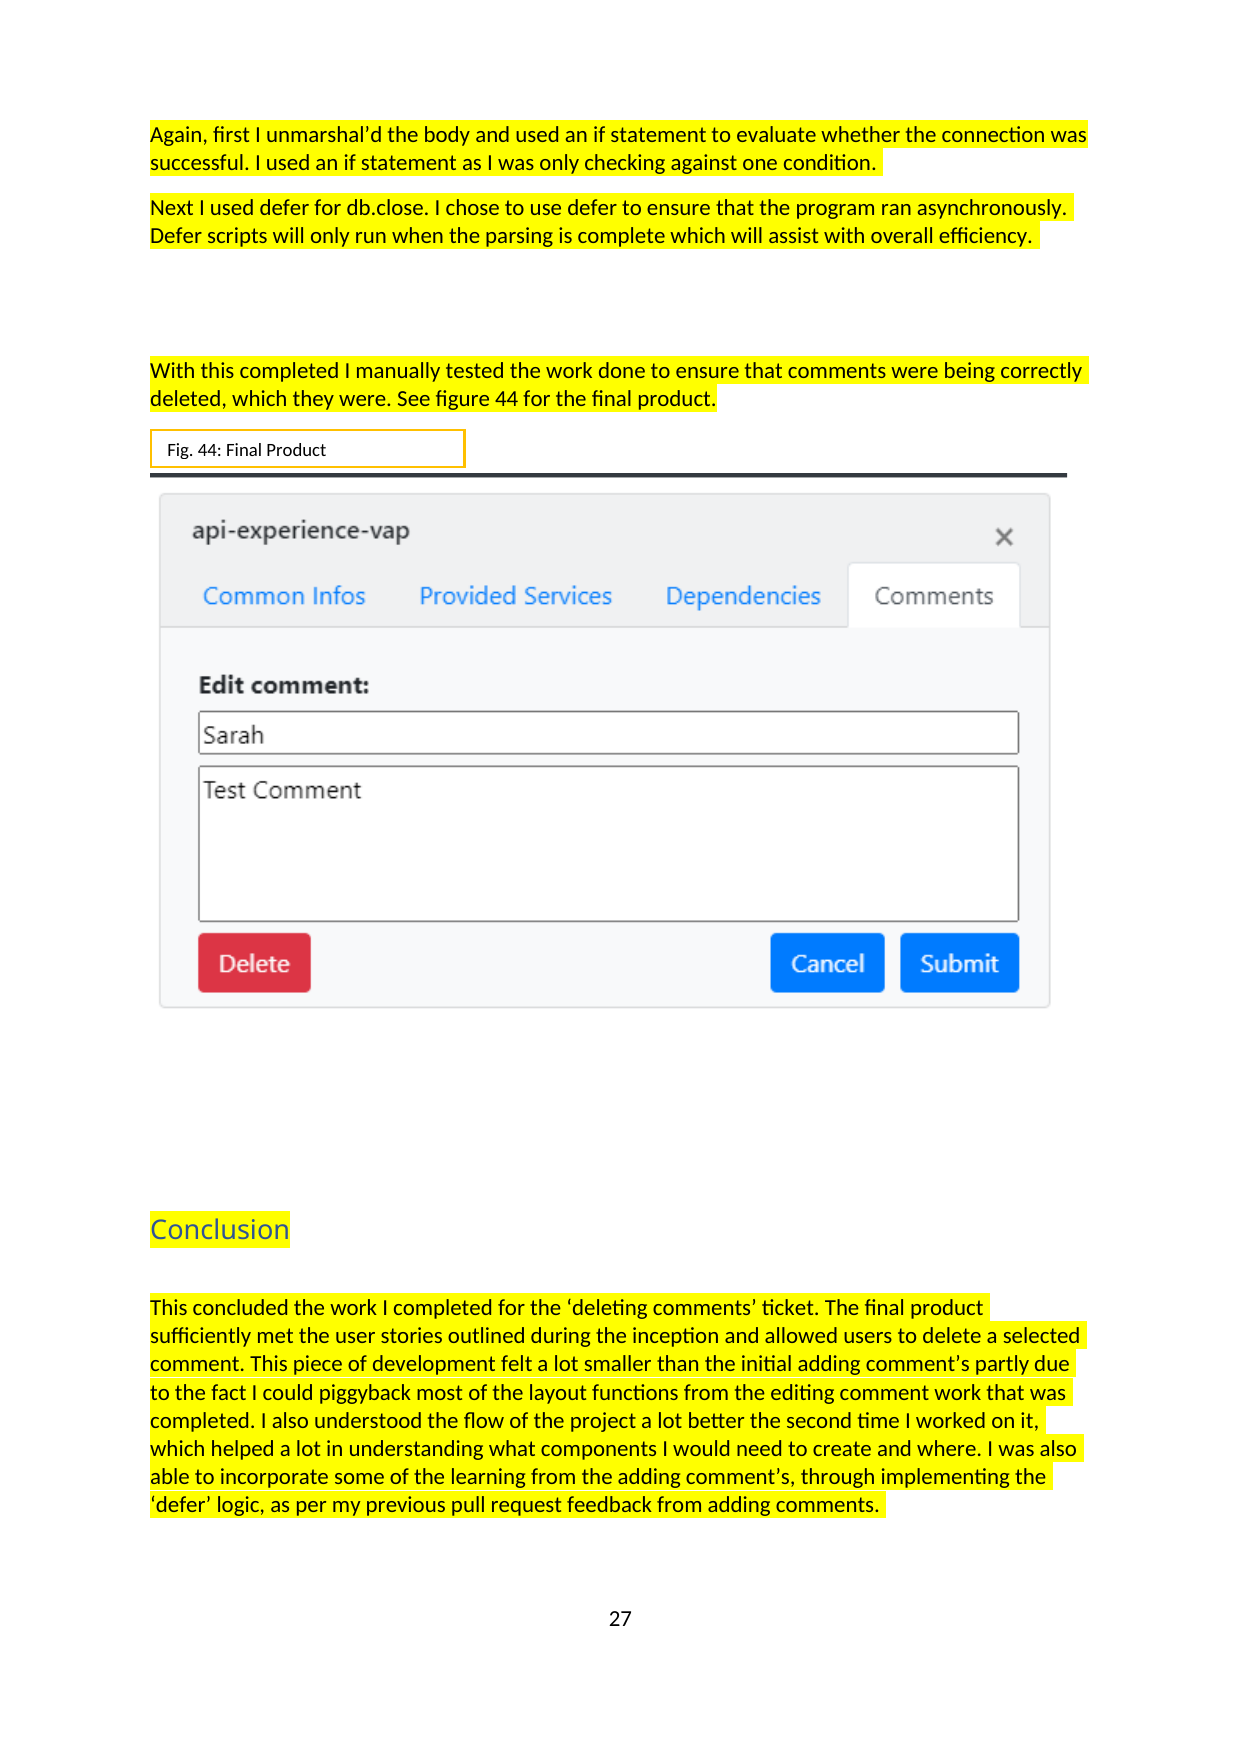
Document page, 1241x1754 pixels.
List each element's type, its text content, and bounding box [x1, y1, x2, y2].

text Again, first I unmarshal’d the body and used an if statement to evaluate whether the connection was successful. I used an if statement as I was only checking against one condition. [150, 120, 1090, 176]
text This concluded the work I completed for the ‘deleting comments’ ticket. The final product sufficiently met the user stories outlined during the inception and allowed users to delete a selected comment. This piece of development felt a lot smaller than the initial adding comment’s partly due to the fact I could piggyback most of the layout functions from the editing comment work that was completed. I also understood the flow of the project a lot better the second time I worked on it, which helped a lot in understanding what components I would need to create and where. I was also able to incorporate some of the learning from the adding comment’s, through implementing the ‘defer’ logic, as per my previous pull request feedback from adding comments. [150, 1293, 1090, 1518]
text Next I used defer for db.close. I chose to use defer to ensure that the program ran asynchronously. Defer scripts will only run when the parsing is complete which will assist with overall efficiency. [150, 193, 1090, 249]
subtitle Conclusion [150, 1211, 1090, 1248]
text With this completed I manually tested the work done to ensure that comments were being correctly deleted, which they were. See figure 44 for the final product. [150, 356, 1090, 412]
text Fig. 44: Final Product [167, 438, 448, 458]
